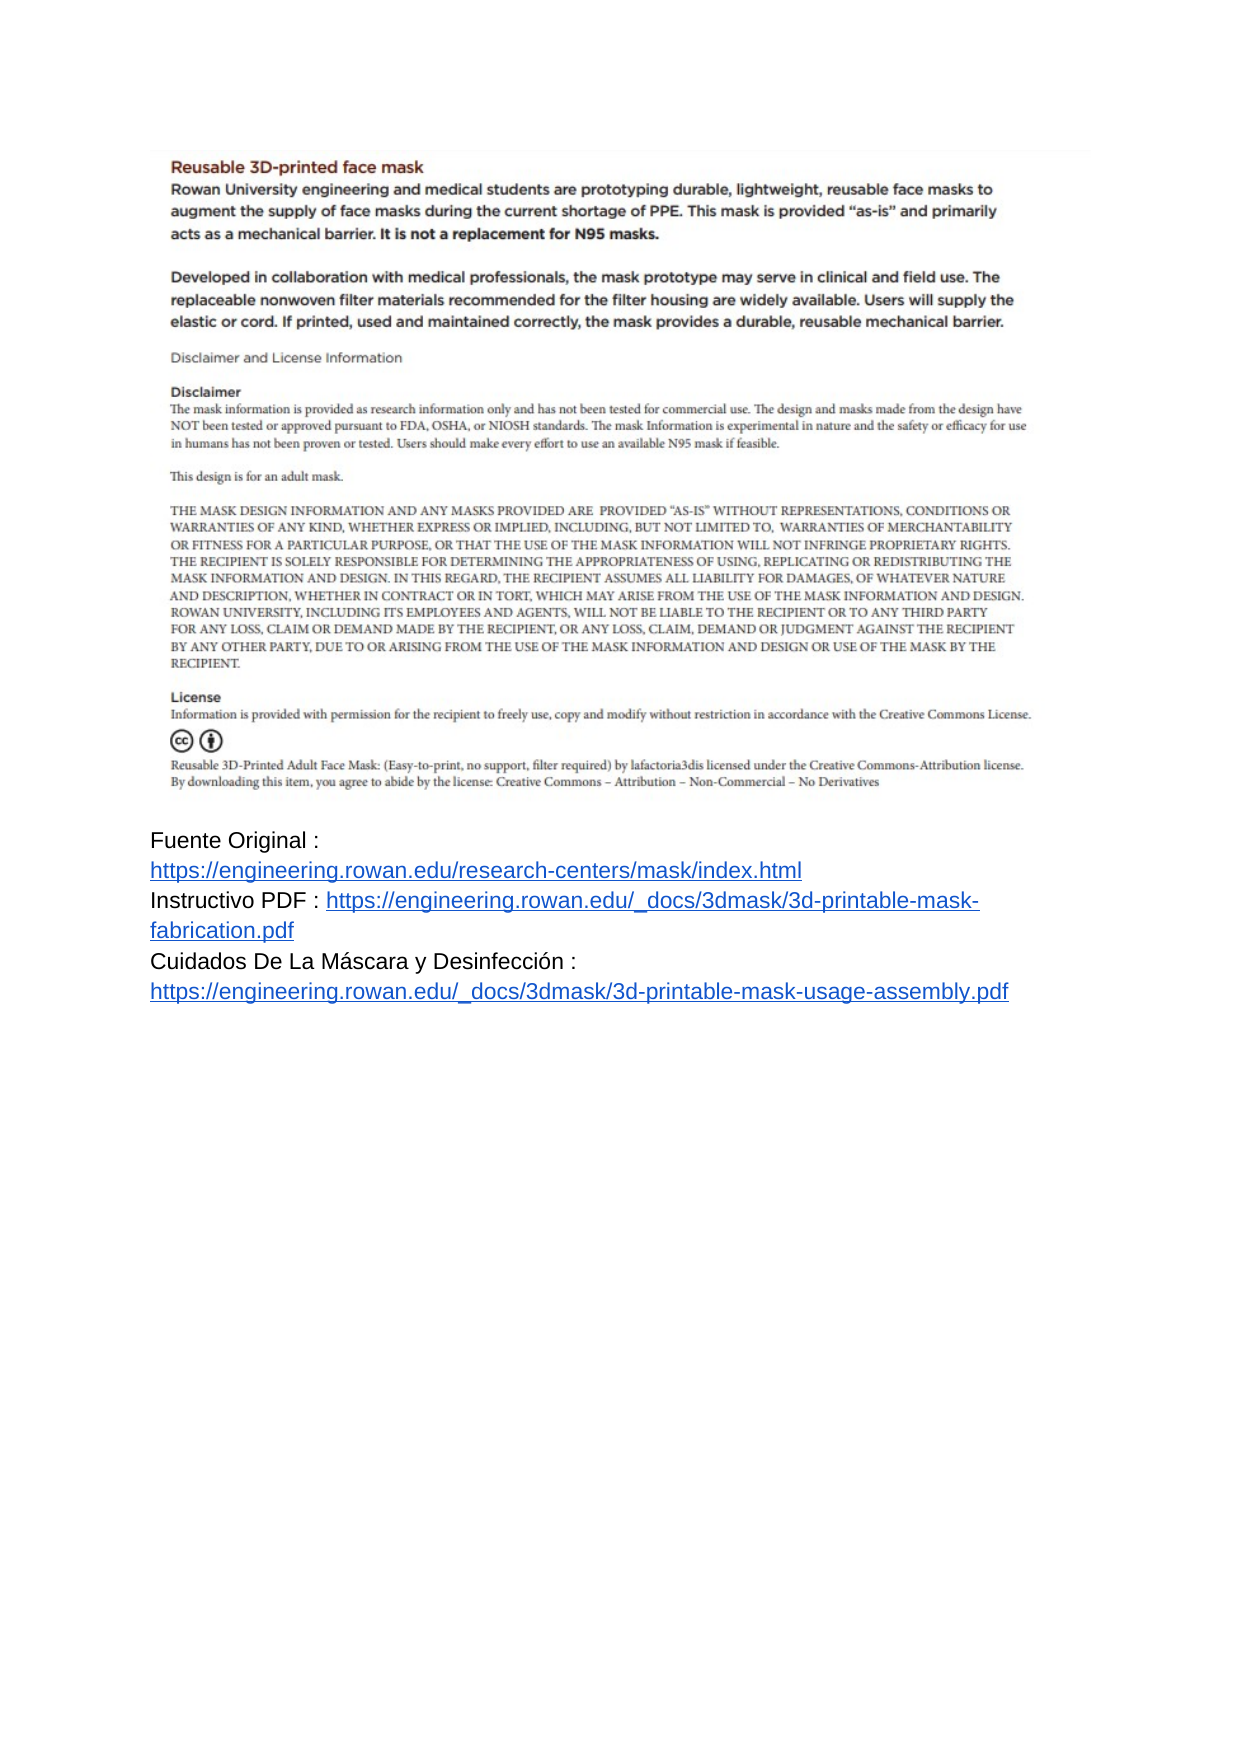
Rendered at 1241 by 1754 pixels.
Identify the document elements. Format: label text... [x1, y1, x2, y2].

text https://engineering.rowan.edu/_docs/3dmask/3d-printable-mask-usage-assembly.pdf [150, 978, 1090, 1004]
text Cuidados De La Máscara y Desinfección : [150, 948, 1090, 974]
text Instructivo PDF : https://engineering.rowan.edu/_docs/3dmask/3d-printable-mask-fabrication.pdf [150, 887, 1090, 944]
picture [150, 150, 1091, 823]
text https://engineering.rowan.edu/research-centers/mask/index.html [150, 857, 1090, 883]
text Fuente Original : [150, 827, 1090, 853]
